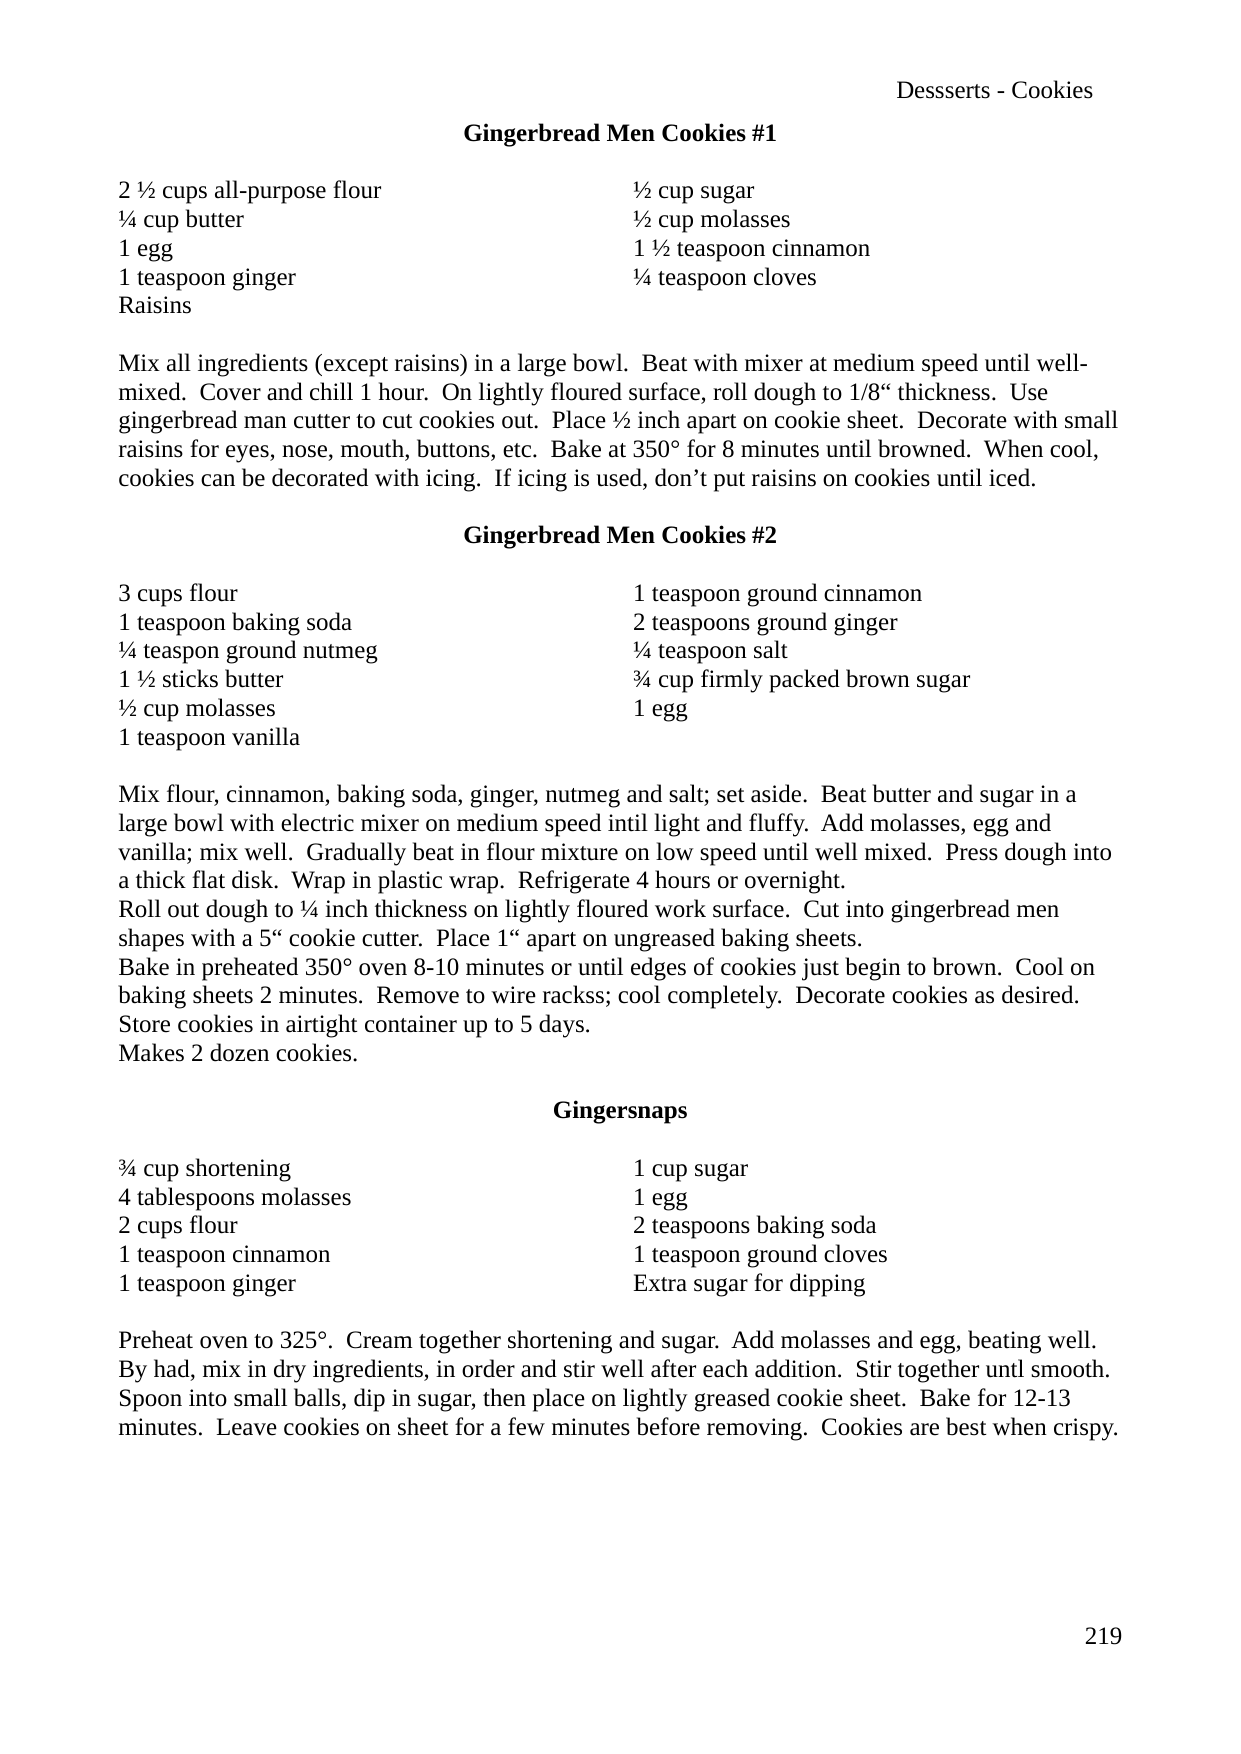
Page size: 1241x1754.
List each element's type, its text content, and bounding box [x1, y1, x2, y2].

text ¼ cup butter ½ cup molasses [118, 204, 1122, 233]
text ¾ cup shortening 1 cup sugar [118, 1153, 1122, 1182]
text 4 tablespoons molasses 1 egg [118, 1182, 1122, 1211]
text Mix all ingredients (except raisins) in a large bowl. Beat with mixer at medium speed until well-mixed. Cover and chill 1 hour. On lightly floured surface, roll dough to 1/8“ thickness. Use gingerbread man cutter to cut cookies out. Place ½ inch apart on cookie sheet. Decorate with small raisins for eyes, nose, mouth, buttons, etc. Bake at 350° for 8 minutes until browned. When cool, cookies can be decorated with icing. If icing is used, don’t put raisins on cookies until iced. [118, 348, 1122, 492]
text ¼ teaspon ground nutmeg ¼ teaspoon salt [118, 636, 1122, 664]
text 1 ½ sticks butter ¾ cup firmly packed brown sugar [118, 664, 1122, 693]
text Gingersnaps [118, 1096, 1122, 1124]
text 1 teaspoon cinnamon 1 teaspoon ground cloves [118, 1239, 1122, 1268]
text Preheat oven to 325°. Cream together shortening and sugar. Add molasses and egg, beating well. By had, mix in dry ingredients, in order and stir well after each addition. Stir together untl smooth. Spoon into small balls, dip in sugar, then place on lightly greased cookie sheet. Bake for 12-13 minutes. Leave cookies on sheet for a few minutes before removing. Cookies are best when crispy. [118, 1326, 1122, 1441]
text 1 teaspoon baking soda 2 teaspoons ground ginger [118, 607, 1122, 636]
text 1 teaspoon ginger Extra sugar for dipping [118, 1268, 1122, 1297]
text Gingerbread Men Cookies #2 [118, 521, 1122, 549]
text 1 egg 1 ½ teaspoon cinnamon [118, 233, 1122, 262]
text Mix flour, cinnamon, baking soda, ginger, nutmeg and salt; set aside. Beat butter and sugar in a large bowl with electric mixer on medium speed intil light and fluffy. Add molasses, egg and vanilla; mix well. Gradually beat in flour mixture on low speed until well mixed. Press dough into a thick flat disk. Wrap in plastic wrap. Refrigerate 4 hours or overnight. [118, 779, 1122, 894]
text Bake in preheated 350° oven 8-10 minutes or until edges of cookies just begin to brown. Cool on baking sheets 2 minutes. Remove to wire rackss; cool completely. Decorate cookies as desired. Store cookies in airtight container up to 5 days. [118, 952, 1122, 1038]
text 1 teaspoon ginger ¼ teaspoon cloves [118, 262, 1122, 291]
text Makes 2 dozen cookies. [118, 1038, 1122, 1067]
text 3 cups flour 1 teaspoon ground cinnamon [118, 578, 1122, 607]
text Raisins [118, 291, 1122, 319]
text 2 ½ cups all-purpose flour ½ cup sugar [118, 176, 1122, 204]
text Roll out dough to ¼ inch thickness on lightly floured work surface. Cut into gingerbread men shapes with a 5“ cookie cutter. Place 1“ apart on ungreased baking sheets. [118, 894, 1122, 952]
text 2 cups flour 2 teaspoons baking soda [118, 1211, 1122, 1239]
text 1 teaspoon vanilla [118, 722, 1122, 751]
text ½ cup molasses 1 egg [118, 693, 1122, 722]
text Gingerbread Men Cookies #1 [118, 118, 1122, 147]
